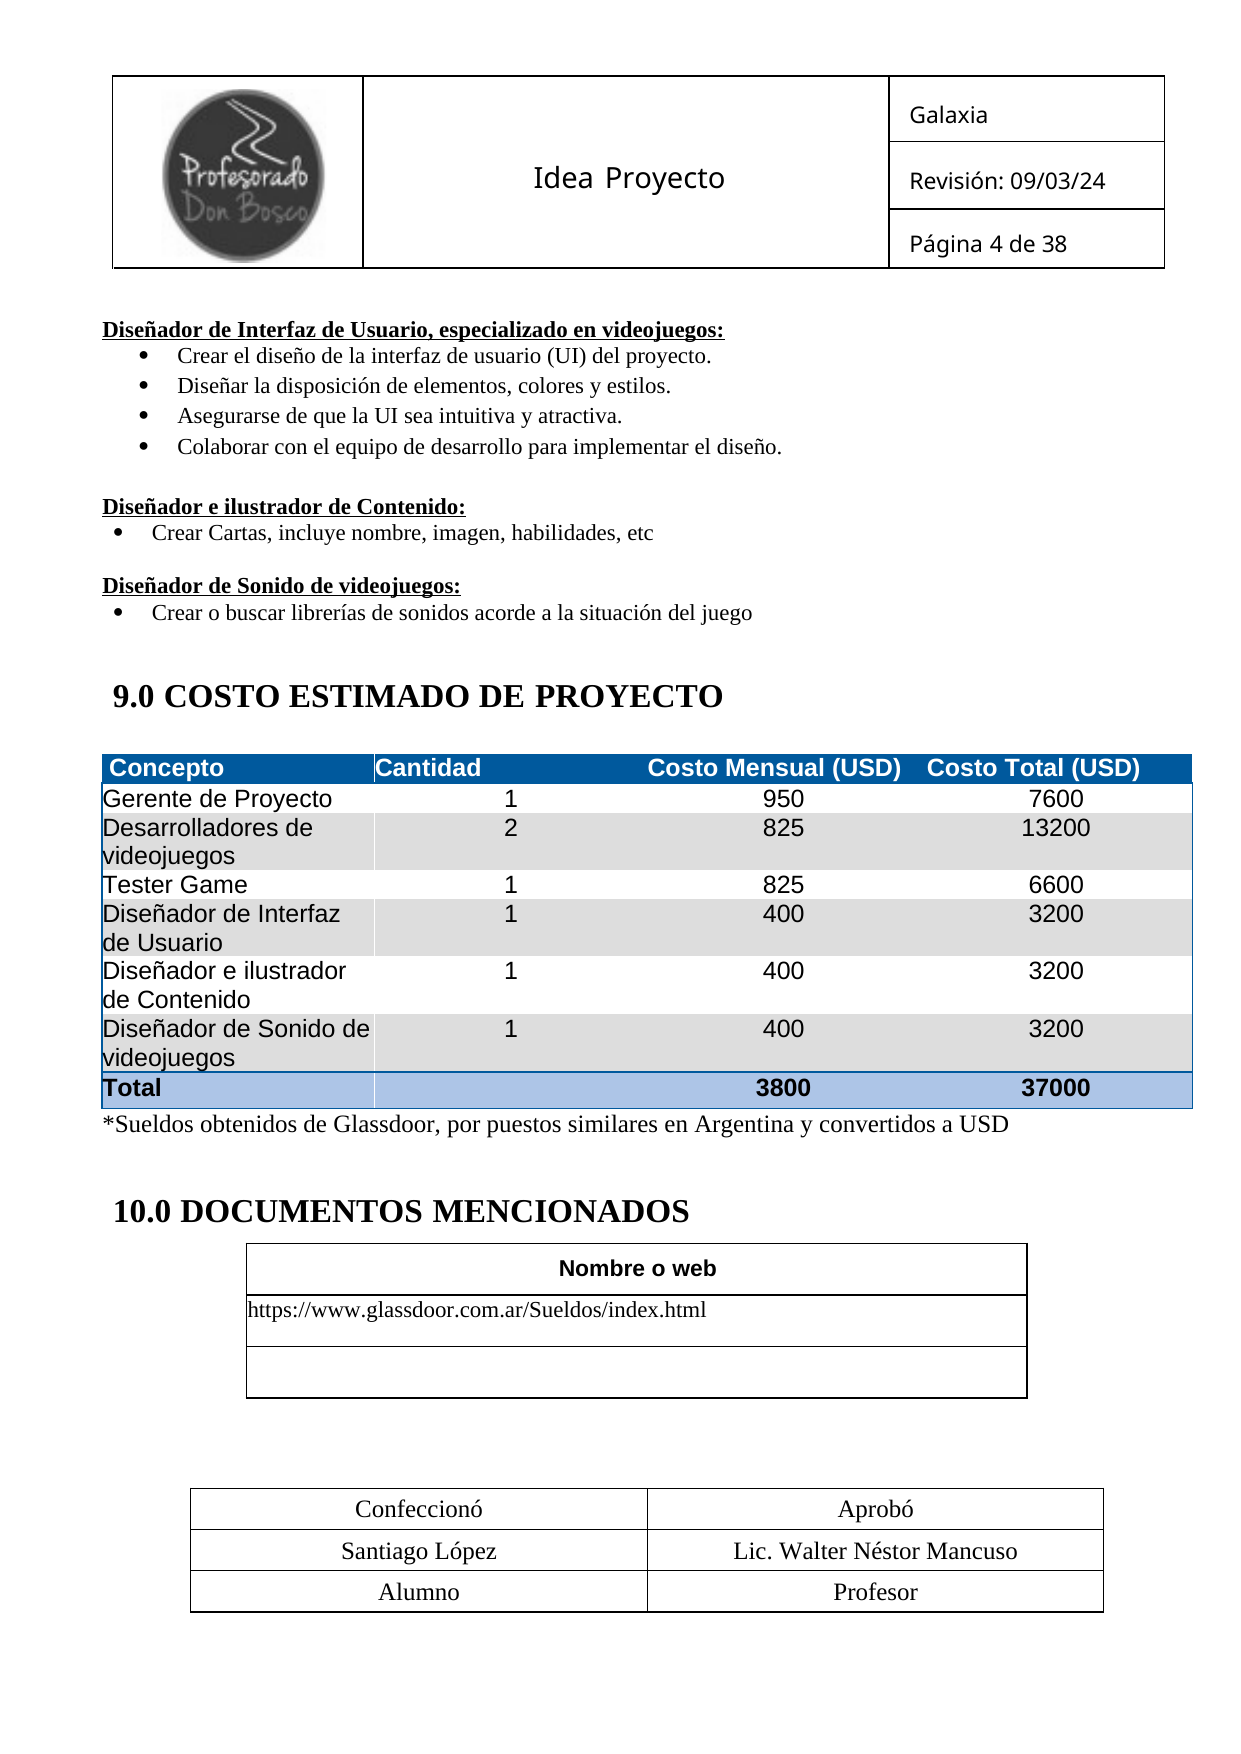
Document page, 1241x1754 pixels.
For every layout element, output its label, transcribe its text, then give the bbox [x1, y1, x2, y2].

text Diseñador e ilustrador de Contenido: [102, 493, 1192, 519]
table_cell 1 [375, 784, 647, 812]
text *Sueldos obtenidos de Glassdoor, por puestos similares en Argentina y convertidos a USD [102, 1109, 1192, 1138]
table_cell 400 [647, 899, 920, 956]
table_header Costo Mensual (USD) [647, 754, 920, 782]
table_cell 3200 [920, 899, 1192, 956]
table_cell Diseñador e ilustrador de Contenido [103, 956, 374, 1014]
table_cell Desarrolladores de videojuegos [103, 813, 374, 870]
table_cell 13200 [920, 813, 1192, 870]
list Crear o buscar librerías de sonidos acorde a la situación del juego [114, 598, 1192, 625]
table_cell 950 [647, 784, 920, 812]
table_cell [375, 1073, 647, 1108]
table_header Cantidad [375, 754, 647, 782]
table_cell 1 [375, 1014, 647, 1071]
table_cell Gerente de Proyecto [103, 784, 374, 812]
list Diseñar la disposición de elementos, colores y estilos. [139, 372, 1192, 399]
table_cell Diseñador de Interfaz de Usuario [103, 899, 374, 956]
table_cell [247, 1347, 1026, 1397]
table_cell 3200 [920, 956, 1192, 1014]
table_cell 6600 [920, 870, 1192, 899]
subtitle 10.0 DOCUMENTOS MENCIONADOS [113, 1192, 1192, 1230]
table_cell 7600 [920, 784, 1192, 812]
table_cell Total [103, 1073, 374, 1108]
table_cell 825 [647, 870, 920, 899]
table_cell 1 [375, 870, 647, 899]
table_header Concepto [102, 754, 374, 782]
table_cell 2 [375, 813, 647, 870]
table_cell 400 [647, 1014, 920, 1071]
table_cell Tester Game [103, 870, 374, 899]
list Crear el diseño de la interfaz de usuario (UI) del proyecto. [139, 342, 1192, 368]
table_cell Diseñador de Sonido de videojuegos [103, 1014, 374, 1071]
list Colaborar con el equipo de desarrollo para implementar el diseño. [139, 433, 1192, 459]
text Diseñador de Interfaz de Usuario, especializado en videojuegos: [102, 316, 1192, 342]
subtitle 9.0 COSTO ESTIMADO DE PROYECTO [113, 676, 1192, 714]
table_cell 1 [375, 899, 647, 956]
table_cell https://www.glassdoor.com.ar/Sueldos/index.html [247, 1296, 1026, 1346]
table_cell 37000 [920, 1073, 1192, 1108]
table_header Costo Total (USD) [920, 754, 1192, 782]
list Asegurarse de que la UI sea intuitiva y atractiva. [139, 402, 1192, 429]
table_cell 400 [647, 956, 920, 1014]
table_cell 3200 [920, 1014, 1192, 1071]
table_cell 825 [647, 813, 920, 870]
table_cell 1 [375, 956, 647, 1014]
list Crear Cartas, incluye nombre, imagen, habilidades, etc [114, 519, 1192, 546]
table_header Nombre o web [247, 1244, 1026, 1294]
table_cell 3800 [647, 1073, 920, 1108]
text Diseñador de Sonido de videojuegos: [102, 572, 1192, 598]
